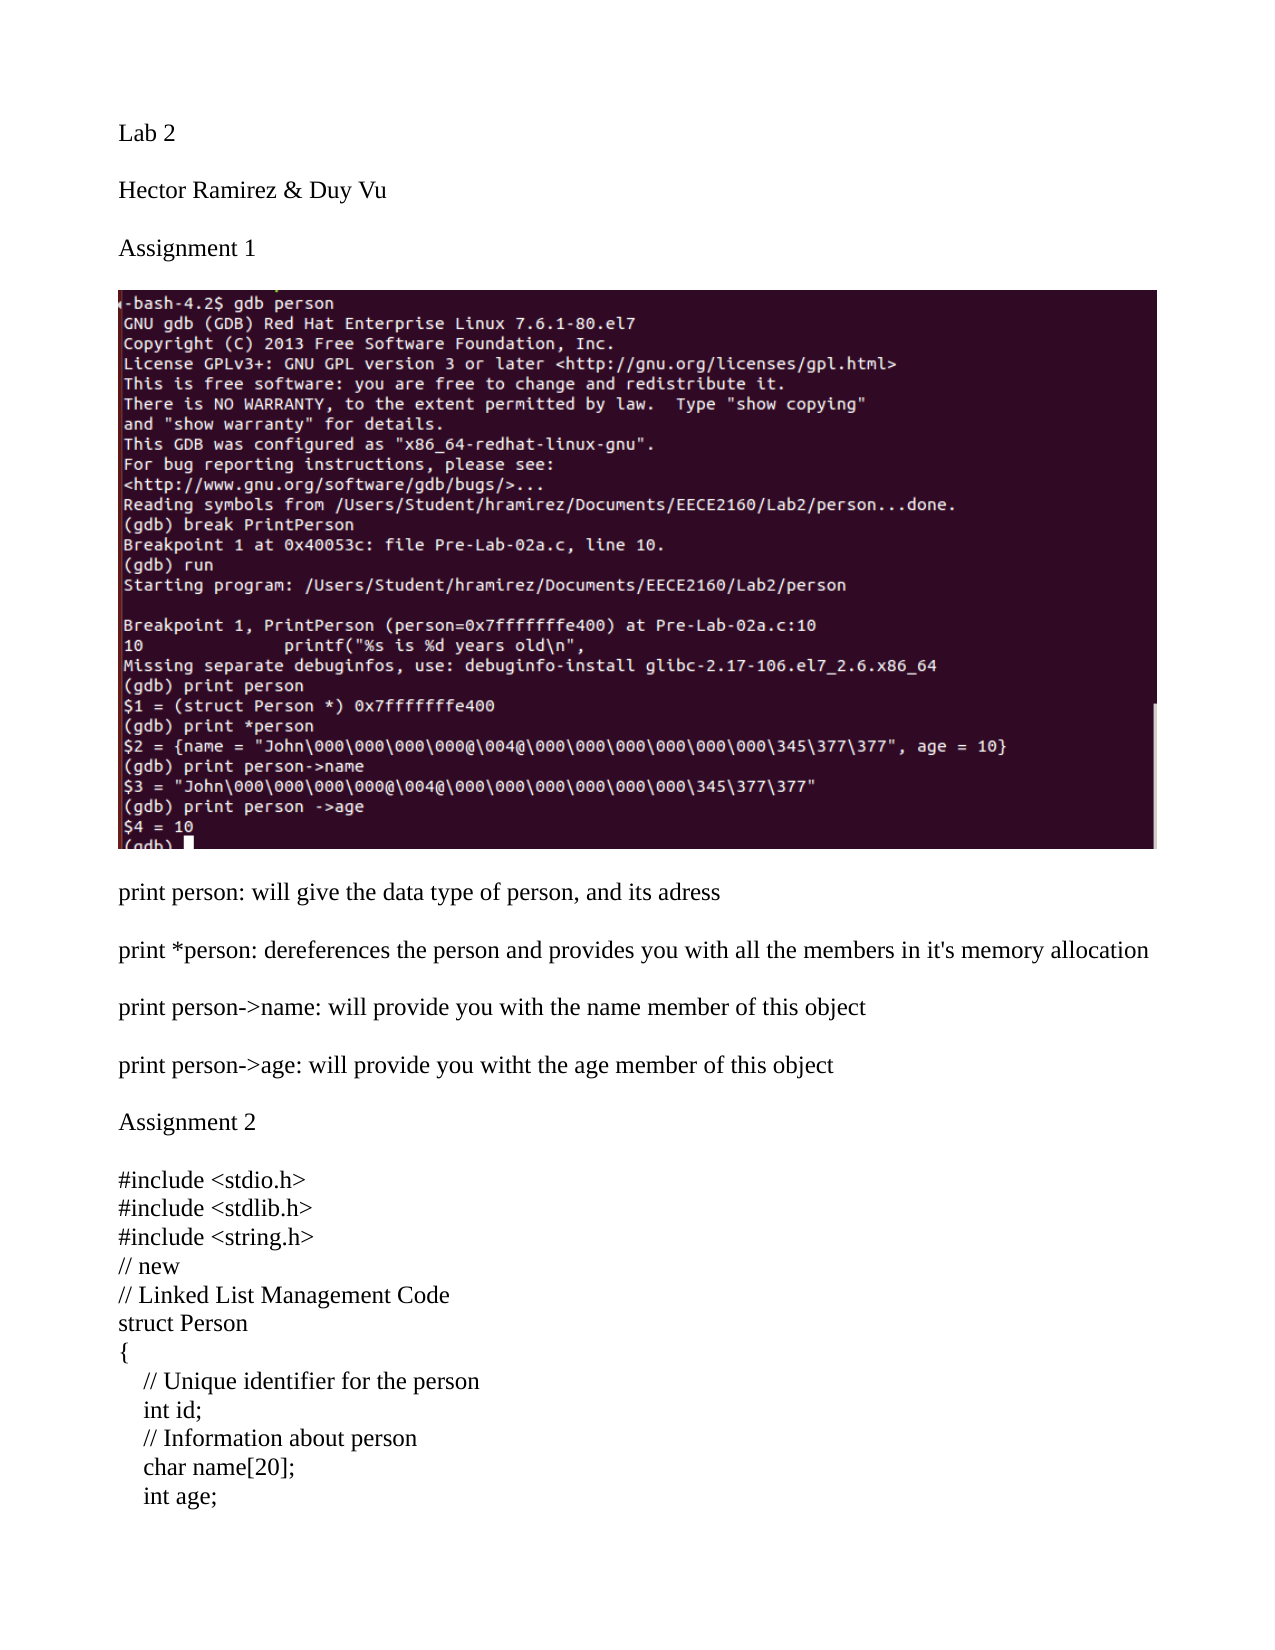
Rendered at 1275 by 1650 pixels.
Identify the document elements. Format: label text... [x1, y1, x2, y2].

text #include <string.h> [118, 1222, 1157, 1251]
text struct Person [118, 1308, 1157, 1337]
text Lab 2 [118, 118, 1157, 147]
text int id; [118, 1395, 1157, 1423]
text char name[20]; [118, 1452, 1157, 1481]
text // Information about person [118, 1423, 1157, 1452]
text { [118, 1337, 1157, 1366]
text // Unique identifier for the person [118, 1366, 1157, 1395]
picture [118, 290, 1157, 849]
text #include <stdio.h> [118, 1165, 1157, 1193]
text print person->age: will provide you witht the age member of this object [118, 1050, 1157, 1078]
text print person->name: will provide you with the name member of this object [118, 992, 1157, 1021]
text Assignment 2 [118, 1107, 1157, 1136]
text print *person: dereferences the person and provides you with all the members in it's memory allocation [118, 935, 1157, 963]
text print person: will give the data type of person, and its adress [118, 877, 1157, 906]
text // new [118, 1251, 1157, 1280]
text Assignment 1 [118, 233, 1157, 262]
text Hector Ramirez & Duy Vu [118, 176, 1157, 204]
text // Linked List Management Code [118, 1280, 1157, 1308]
text #include <stdlib.h> [118, 1193, 1157, 1222]
text int age; [118, 1481, 1157, 1510]
